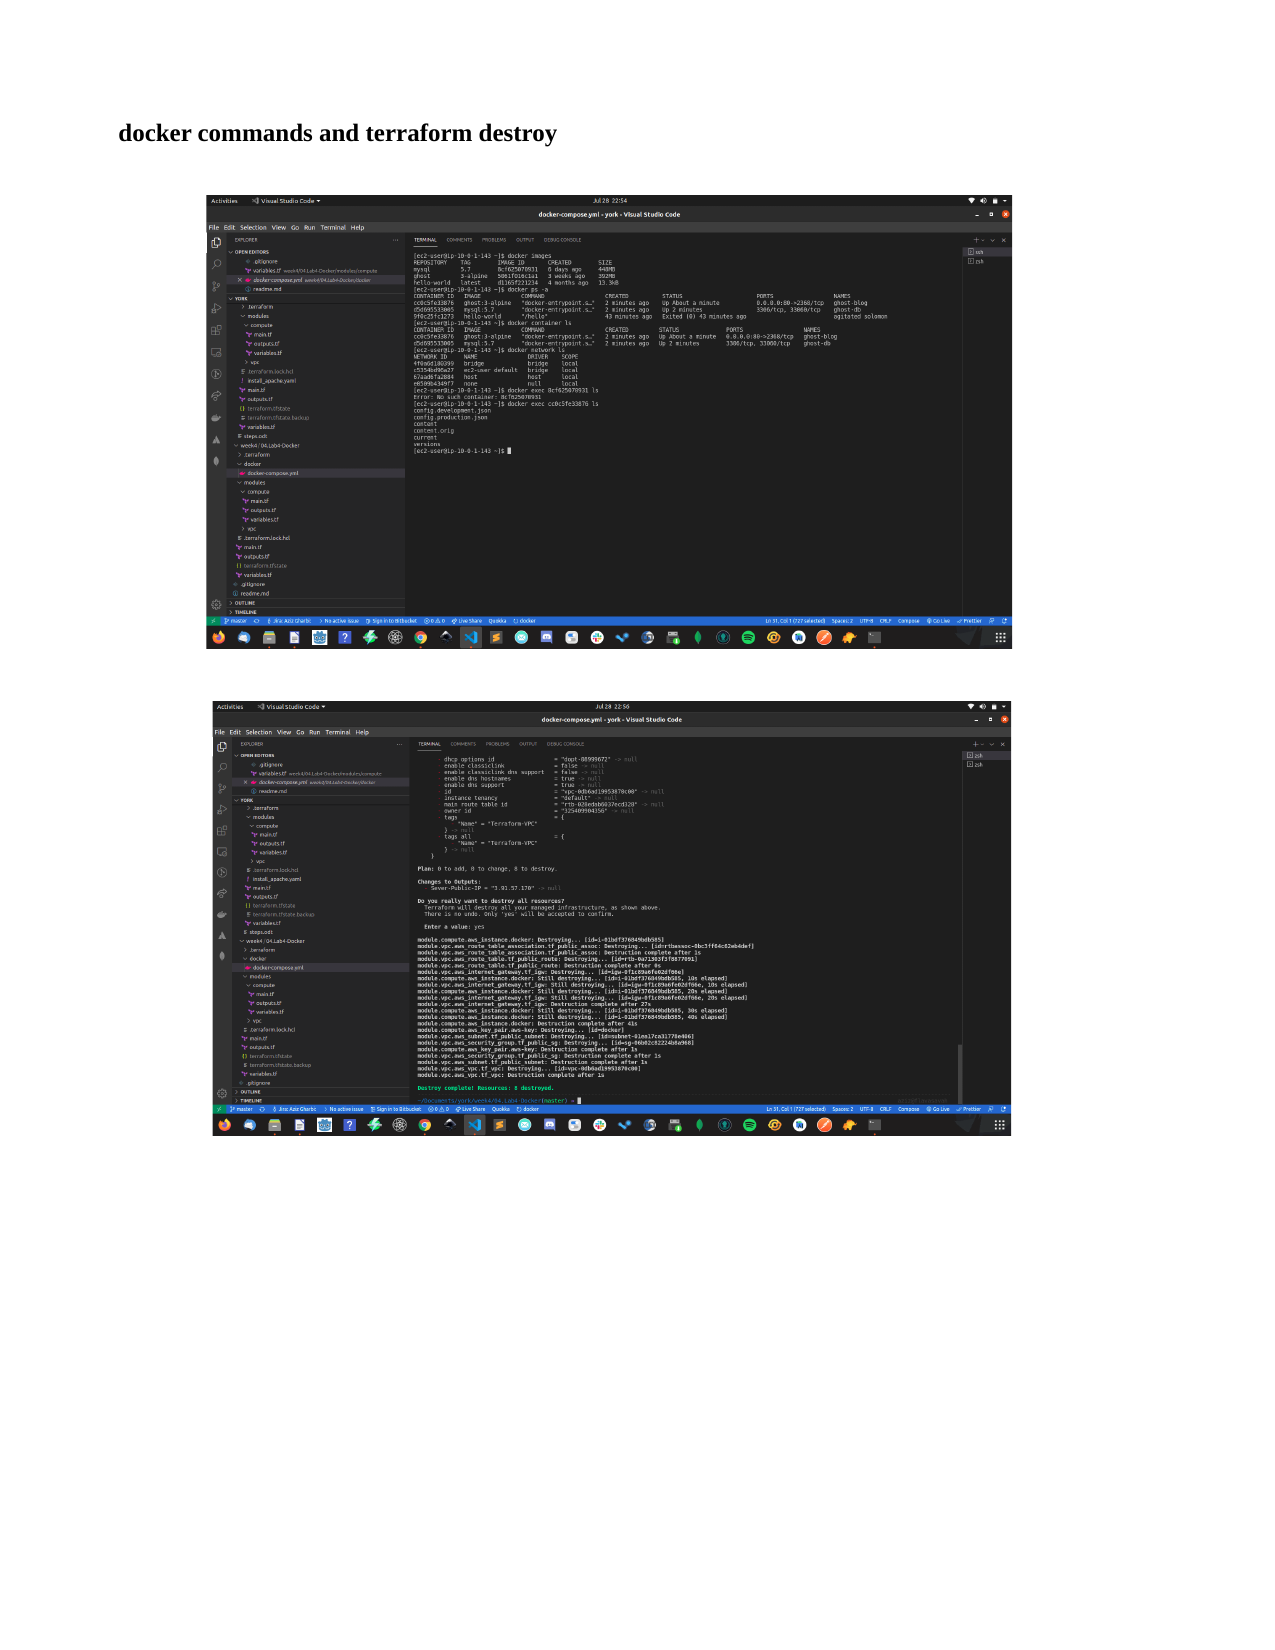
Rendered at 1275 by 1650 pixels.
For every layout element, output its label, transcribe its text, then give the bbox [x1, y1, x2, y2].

text docker commands and terraform destroy [118, 118, 1157, 147]
picture [206, 195, 1013, 649]
picture [212, 701, 1012, 1136]
